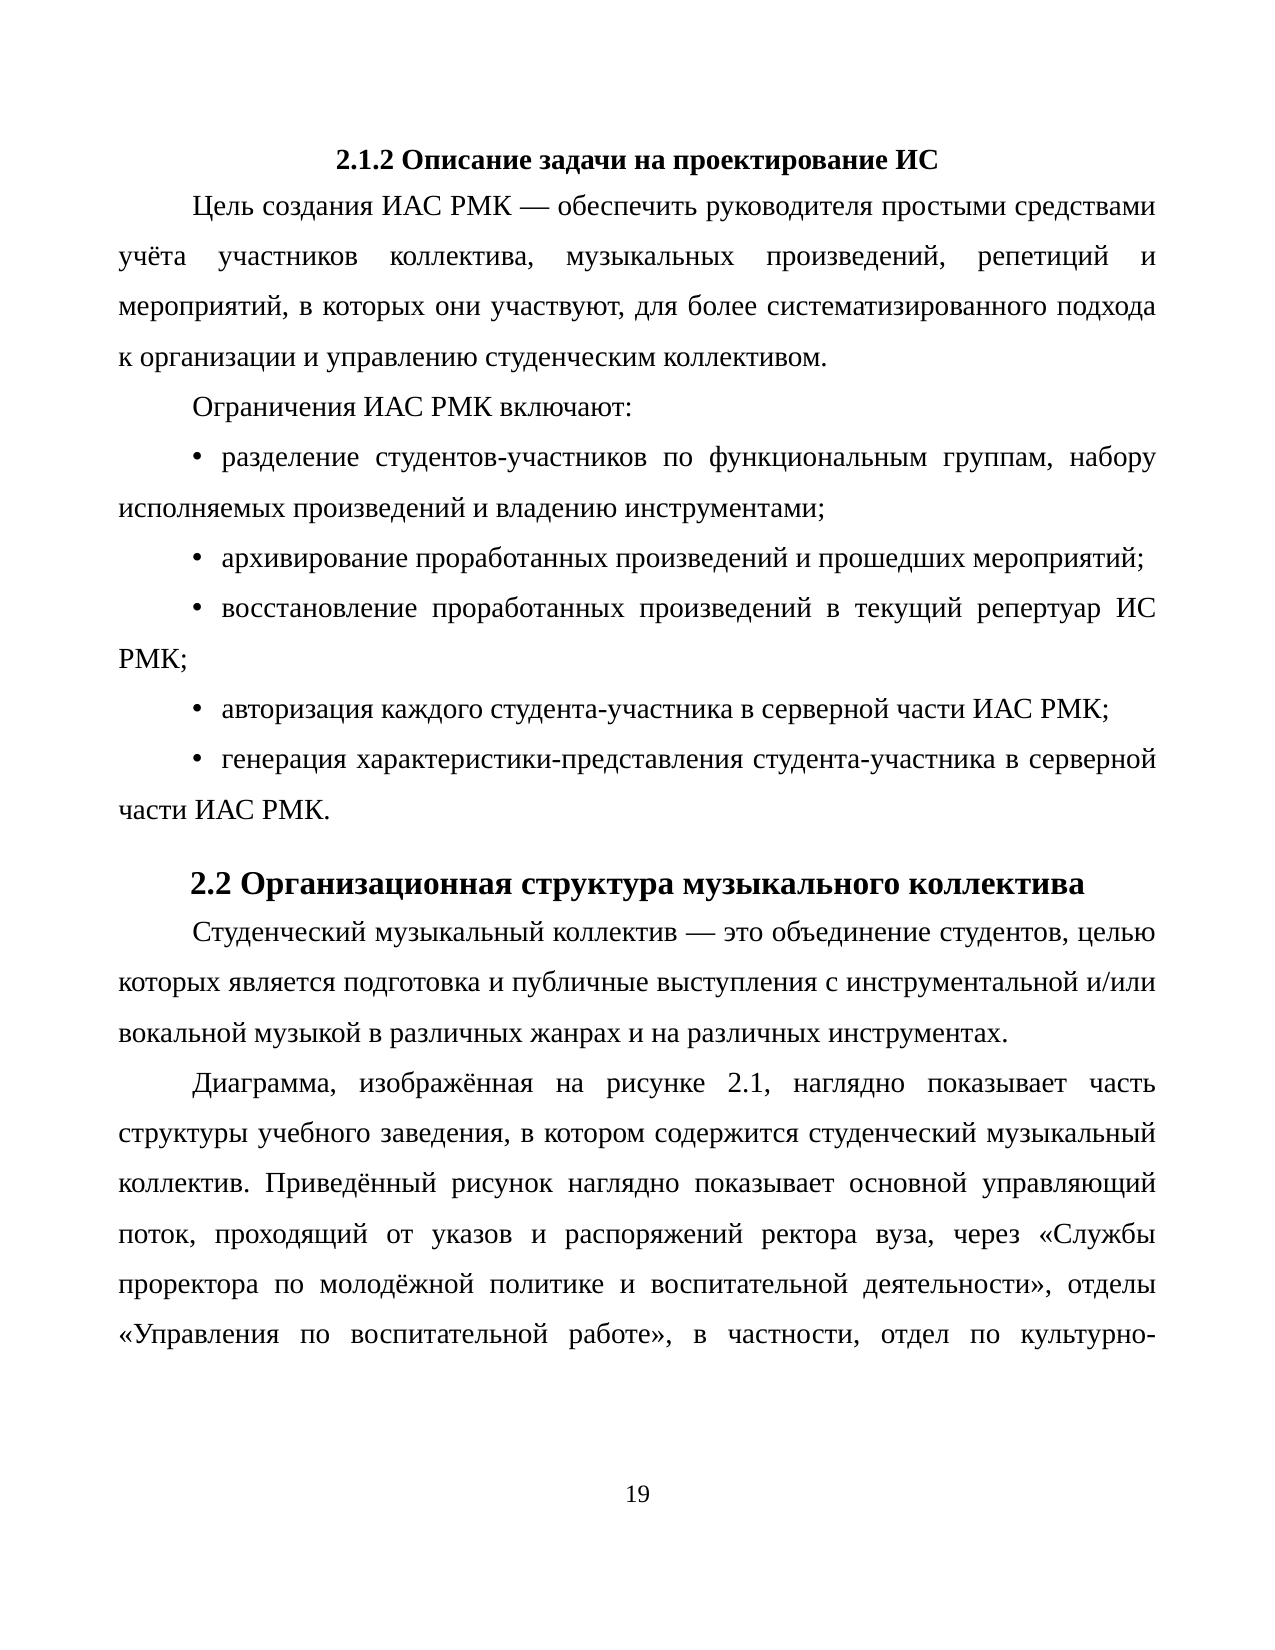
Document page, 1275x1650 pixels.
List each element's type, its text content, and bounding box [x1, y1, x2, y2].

text Студенческий музыкальный коллектив — это объединение студентов, целью которых является подготовка и публичные выступления с инструментальной и/или вокальной музыкой в различных жанрах и на различных инструментах. [118, 914, 1157, 1048]
text Ограничения ИАС РМК включают: [118, 389, 1157, 423]
list архивирование проработанных произведений и прошедших мероприятий; [118, 540, 1157, 574]
text Диаграмма, изображённая на рисунке 2.1, наглядно показывает часть структуры учебного заведения, в котором содержится студенческий музыкальный коллектив. Приведённый рисунок наглядно показывает основной управляющий поток, проходящий от указов и распоряжений ректора вуза, через «Службы проректора по молодёжной политике и воспитательной деятельности», отделы «Управления по воспитательной работе», в частности, отдел по культурно- [118, 1065, 1157, 1350]
list восстановление проработанных произведений в текущий репертуар ИС РМК; [118, 591, 1157, 674]
text Цель создания ИАС РМК — обеспечить руководителя простыми средствами учёта участников коллектива, музыкальных произведений, репетиций и мероприятий, в которых они участвуют, для более систематизированного подхода к организации и управлению студенческим коллективом. [118, 188, 1157, 372]
list разделение студентов-участников по функциональным группам, набору исполняемых произведений и владению инструментами; [118, 439, 1157, 523]
subtitle 2.2 Организационная структура музыкального коллектива [118, 863, 1157, 902]
subtitle 2.1.2 Описание задачи на проектирование ИС [118, 142, 1157, 175]
list генерация характеристики-представления студента-участника в серверной части ИАС РМК. [118, 742, 1157, 826]
list авторизация каждого студента-участника в серверной части ИАС РМК; [118, 691, 1157, 725]
